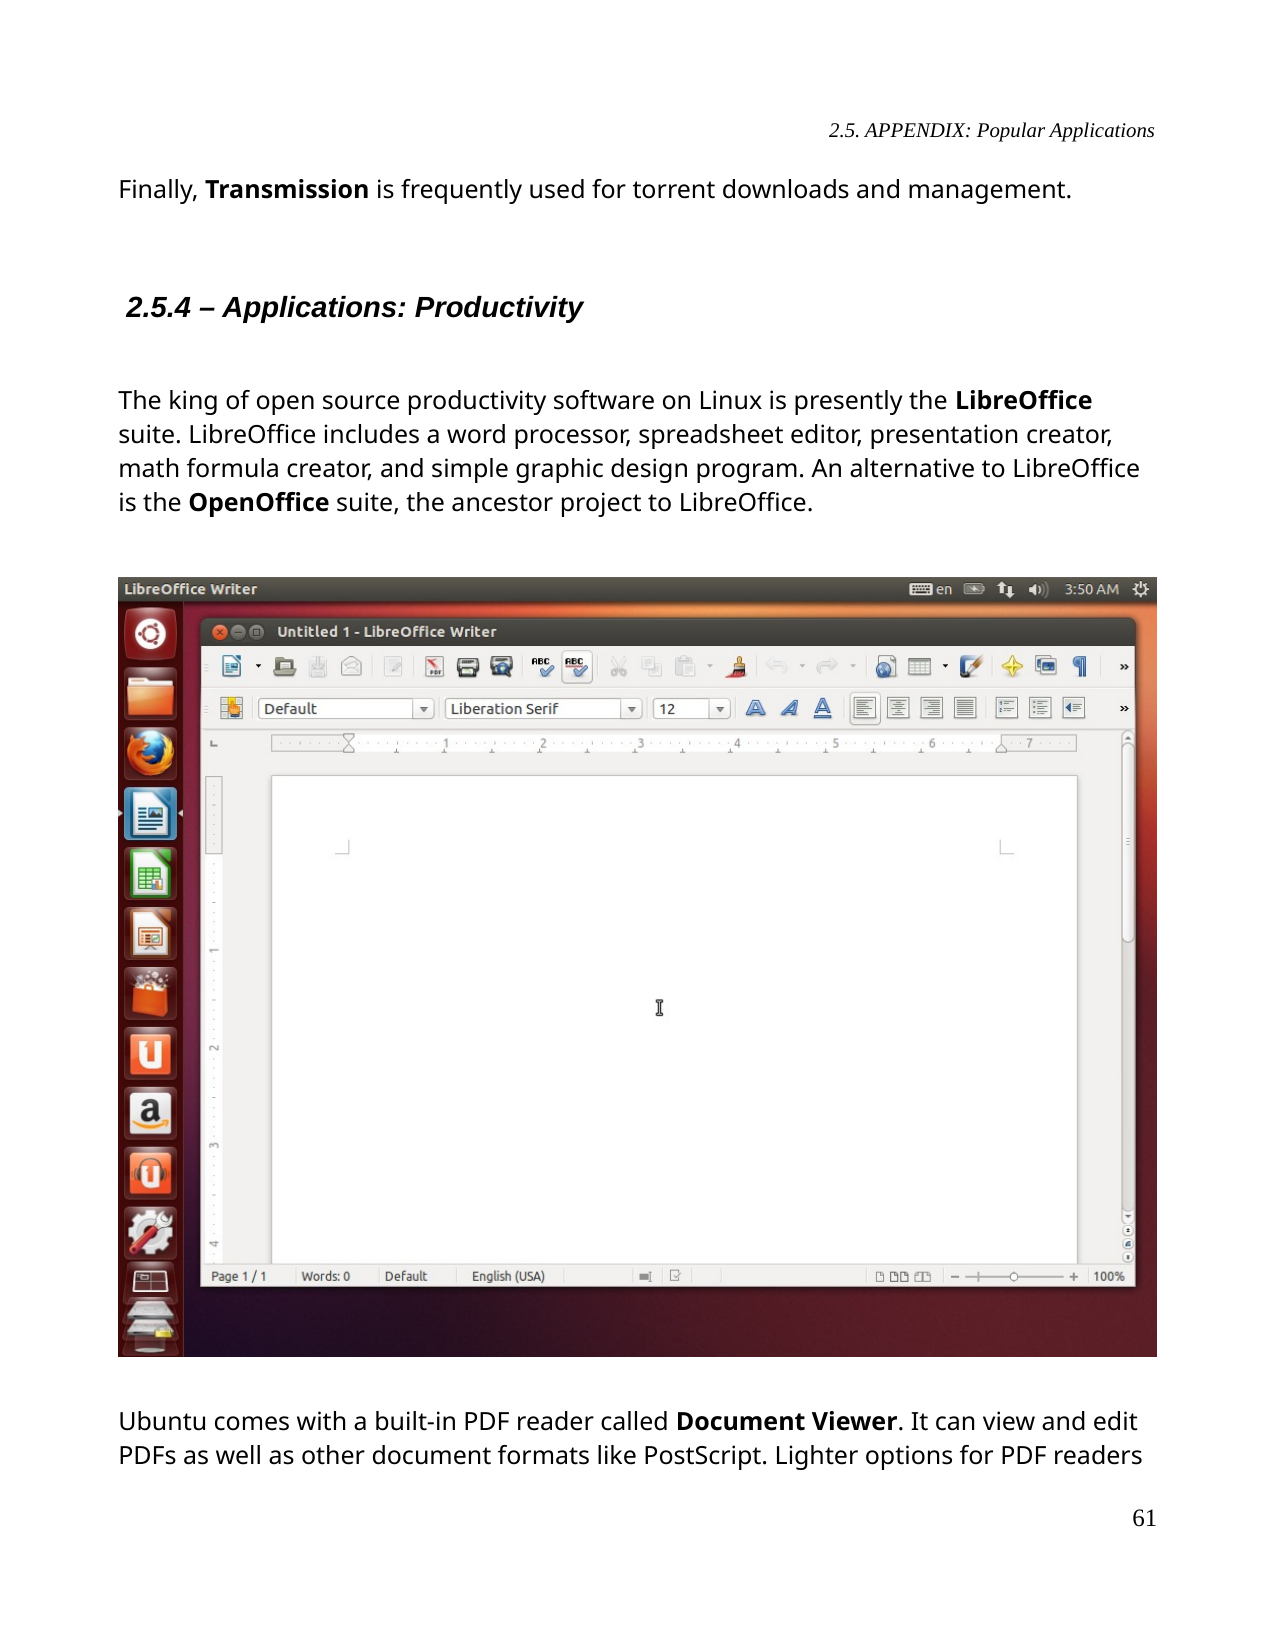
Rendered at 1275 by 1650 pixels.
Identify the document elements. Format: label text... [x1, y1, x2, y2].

text Finally, Transmission is frequently used for torrent downloads and management. [118, 172, 1157, 206]
subtitle 2.5.4 – Applications: Productivity [118, 290, 1157, 323]
picture [118, 577, 1157, 1357]
text The king of open source productivity software on Linux is presently the LibreOffice suite. LibreOffice includes a word processor, spreadsheet editor, presentation creator, math formula creator, and simple graphic design program. An alternative to LibreOffice is the OpenOffice suite, the ancestor project to LibreOffice. [118, 382, 1157, 519]
text Ubuntu comes with a built-in PDF reader called Document Viewer. It can view and edit PDFs as well as other document formats like PostScript. Lighter options for PDF readers [118, 1403, 1157, 1471]
